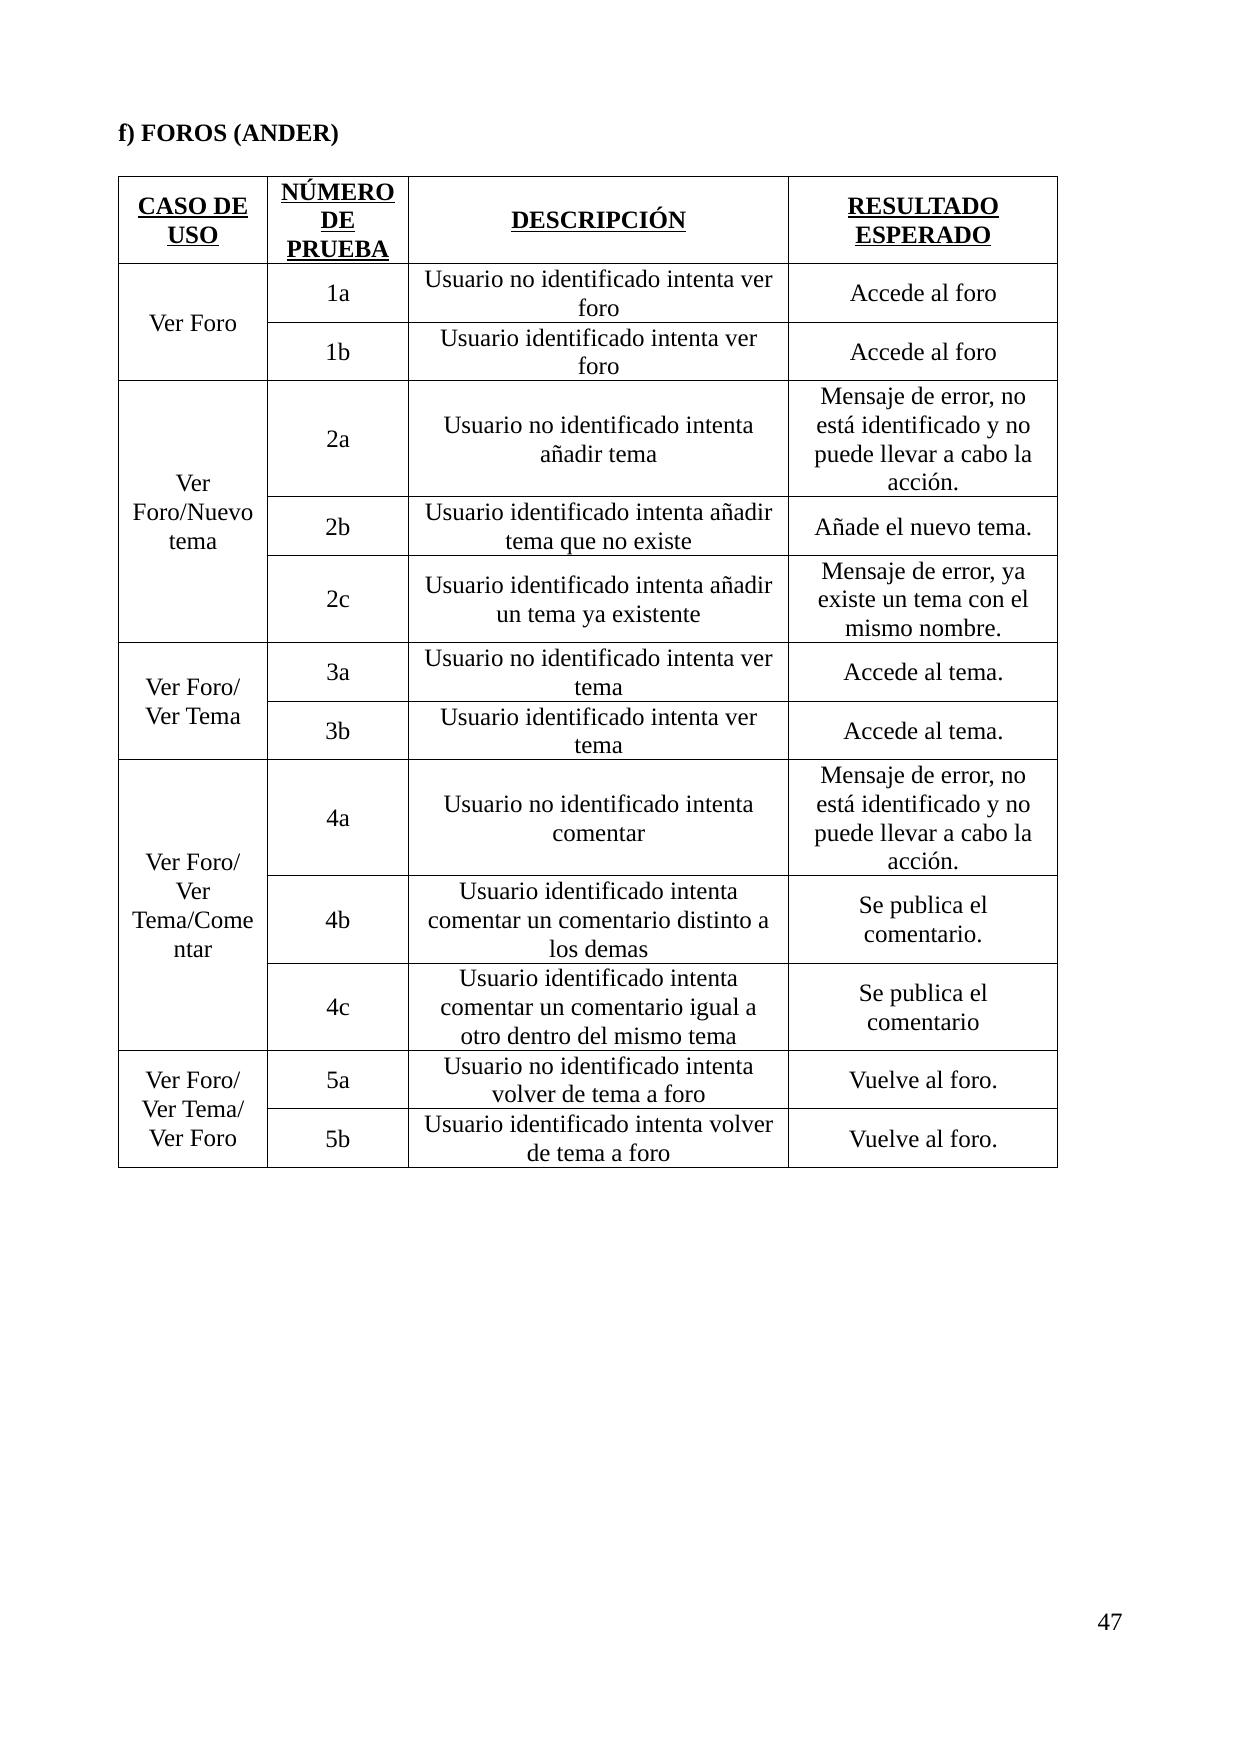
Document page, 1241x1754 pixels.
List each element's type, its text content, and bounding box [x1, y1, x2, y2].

table_cell Vuelve al foro. [789, 1109, 1057, 1167]
table_cell 2c [268, 556, 408, 642]
table_cell Accede al foro [789, 264, 1057, 322]
table_cell Usuario no identificado intenta ver tema [409, 643, 788, 701]
table_cell Ver Foro [119, 264, 267, 380]
table_cell Vuelve al foro. [789, 1051, 1057, 1108]
table_cell Usuario no identificado intenta ver foro [409, 264, 788, 322]
table_cell Ver Foro/ Ver Tema/ Ver Foro [119, 1051, 267, 1167]
table_cell Se publica el comentario. [789, 876, 1057, 962]
table_cell Usuario identificado intenta añadir un tema ya existente [409, 556, 788, 642]
table_header DESCRIPCIÓN [409, 177, 788, 263]
table_cell Accede al tema. [789, 702, 1057, 759]
table_cell Usuario no identificado intenta volver de tema a foro [409, 1051, 788, 1108]
table_cell Accede al foro [789, 323, 1057, 380]
table_header NÚMERO DE PRUEBA [268, 177, 408, 263]
table_header RESULTADO ESPERADO [789, 177, 1057, 263]
table_cell 3b [268, 702, 408, 759]
table_cell 4b [268, 876, 408, 962]
table_cell Usuario identificado intenta comentar un comentario igual a otro dentro del mismo tema [409, 964, 788, 1050]
table_cell Usuario identificado intenta añadir tema que no existe [409, 497, 788, 555]
table_cell Se publica el comentario [789, 964, 1057, 1050]
table_cell 4c [268, 964, 408, 1050]
table_cell 3a [268, 643, 408, 701]
table_cell 1b [268, 323, 408, 380]
table_cell Usuario no identificado intenta añadir tema [409, 381, 788, 496]
table_cell Usuario identificado intenta ver tema [409, 702, 788, 759]
table_cell Ver Foro/ Ver Tema [119, 643, 267, 759]
table_cell Usuario no identificado intenta comentar [409, 760, 788, 875]
table_cell Ver Foro/Nuevo tema [119, 381, 267, 642]
table_cell Mensaje de error, no está identificado y no puede llevar a cabo la acción. [789, 381, 1057, 496]
table_cell Mensaje de error, no está identificado y no puede llevar a cabo la acción. [789, 760, 1057, 875]
table_cell Usuario identificado intenta comentar un comentario distinto a los demas [409, 876, 788, 962]
table_cell Mensaje de error, ya existe un tema con el mismo nombre. [789, 556, 1057, 642]
table_cell Accede al tema. [789, 643, 1057, 701]
table_cell 2b [268, 497, 408, 555]
table_cell 2a [268, 381, 408, 496]
table_cell 5b [268, 1109, 408, 1167]
table_cell 4a [268, 760, 408, 875]
table_cell 1a [268, 264, 408, 322]
table_cell Ver Foro/ Ver Tema/Comentar [119, 760, 267, 1050]
subtitle f) FOROS (ANDER) [118, 118, 1122, 147]
table_cell Usuario identificado intenta ver foro [409, 323, 788, 380]
table_header CASO DE USO [119, 177, 267, 263]
table_cell Añade el nuevo tema. [789, 497, 1057, 555]
table_cell Usuario identificado intenta volver de tema a foro [409, 1109, 788, 1167]
table_cell 5a [268, 1051, 408, 1108]
